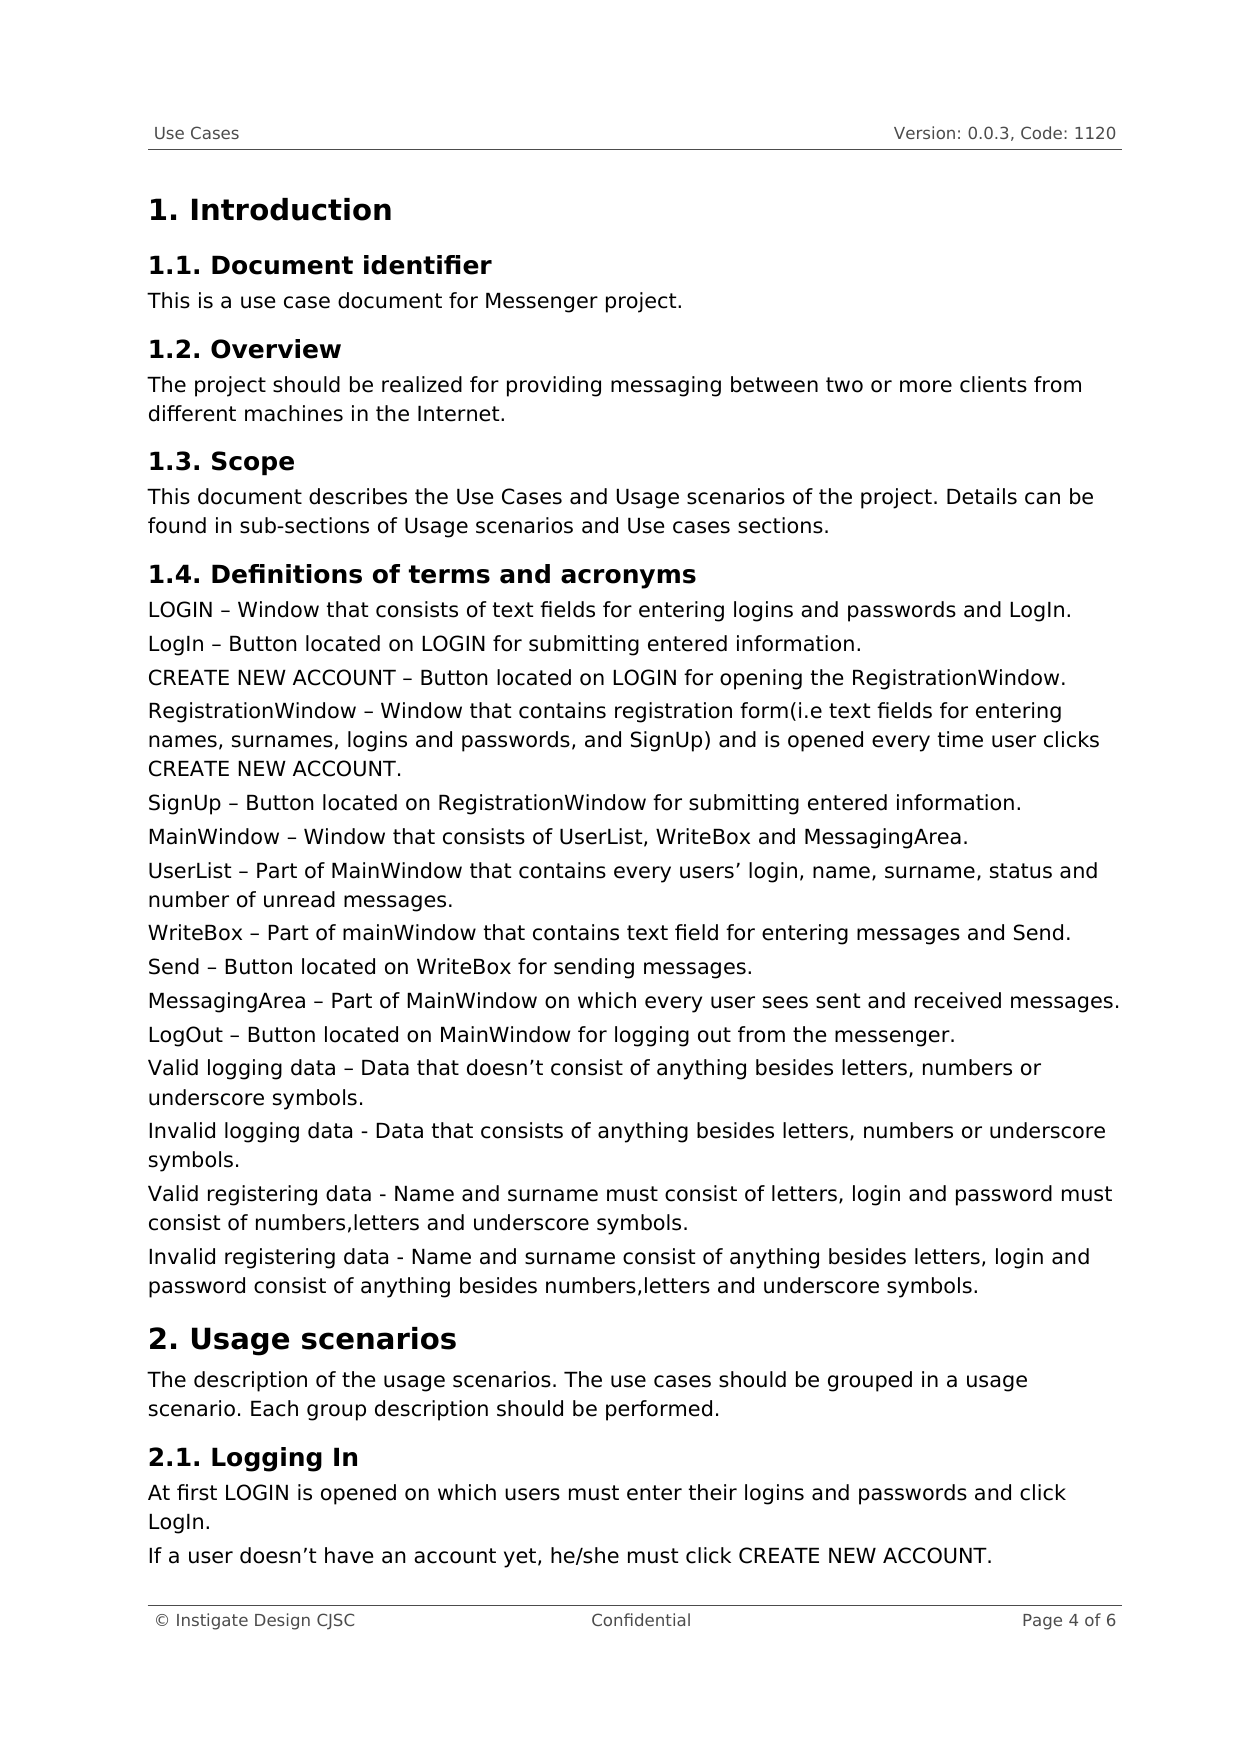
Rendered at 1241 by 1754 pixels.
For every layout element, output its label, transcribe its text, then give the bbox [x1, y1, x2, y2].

subtitle Introduction [148, 194, 1122, 228]
text If a user doesn’t have an account yet, he/she must click CREATE NEW ACCOUNT. [148, 1544, 1122, 1568]
text Valid registering data - Name and surname must consist of letters, login and password must consist of numbers,letters and underscore symbols. [148, 1182, 1122, 1235]
text The description of the usage scenarios. The use cases should be grouped in a usage scenario. Each group description should be performed. [148, 1368, 1122, 1422]
text Invalid logging data - Data that consists of anything besides letters, numbers or underscore symbols. [148, 1119, 1122, 1173]
text Send – Button located on WriteBox for sending messages. [148, 955, 1122, 979]
subtitle Scope [148, 447, 1122, 477]
text MessagingArea – Part of MainWindow on which every user sees sent and received messages. [148, 989, 1122, 1013]
text LogIn – Button located on LOGIN for submitting entered information. [148, 632, 1122, 656]
text Valid logging data – Data that doesn’t consist of anything besides letters, numbers or underscore symbols. [148, 1056, 1122, 1110]
text CREATE NEW ACCOUNT – Button located on LOGIN for opening the RegistrationWindow. [148, 666, 1122, 690]
subtitle Definitions of terms and acronyms [148, 560, 1122, 589]
text WriteBox – Part of mainWindow that contains text field for entering messages and Send. [148, 921, 1122, 946]
subtitle Logging In [148, 1443, 1122, 1472]
text At first LOGIN is opened on which users must enter their logins and passwords and click LogIn. [148, 1481, 1122, 1534]
text This document describes the Use Cases and Usage scenarios of the project. Details can be found in sub-sections of Usage scenarios and Use cases sections. [148, 485, 1122, 539]
text Invalid registering data - Name and surname consist of anything besides letters, login and password consist of anything besides numbers,letters and underscore symbols. [148, 1245, 1122, 1298]
subtitle Document identifier [148, 251, 1122, 280]
subtitle Overview [148, 335, 1122, 364]
text This is a use case document for Messenger project. [148, 289, 1122, 313]
text LogOut – Button located on MainWindow for logging out from the messenger. [148, 1023, 1122, 1047]
text SignUp – Button located on RegistrationWindow for submitting entered information. [148, 791, 1122, 815]
text RegistrationWindow – Window that contains registration form(i.e text fields for entering names, surnames, logins and passwords, and SignUp) and is opened every time user clicks CREATE NEW ACCOUNT. [148, 699, 1122, 782]
text LOGIN – Window that consists of text fields for entering logins and passwords and LogIn. [148, 598, 1122, 622]
text The project should be realized for providing messaging between two or more clients from different machines in the Internet. [148, 373, 1122, 426]
text MainWindow – Window that consists of UserList, WriteBox and MessagingArea. [148, 825, 1122, 849]
subtitle Usage scenarios [148, 1322, 1122, 1356]
text UserList – Part of MainWindow that contains every users’ login, name, surname, status and number of unread messages. [148, 859, 1122, 912]
